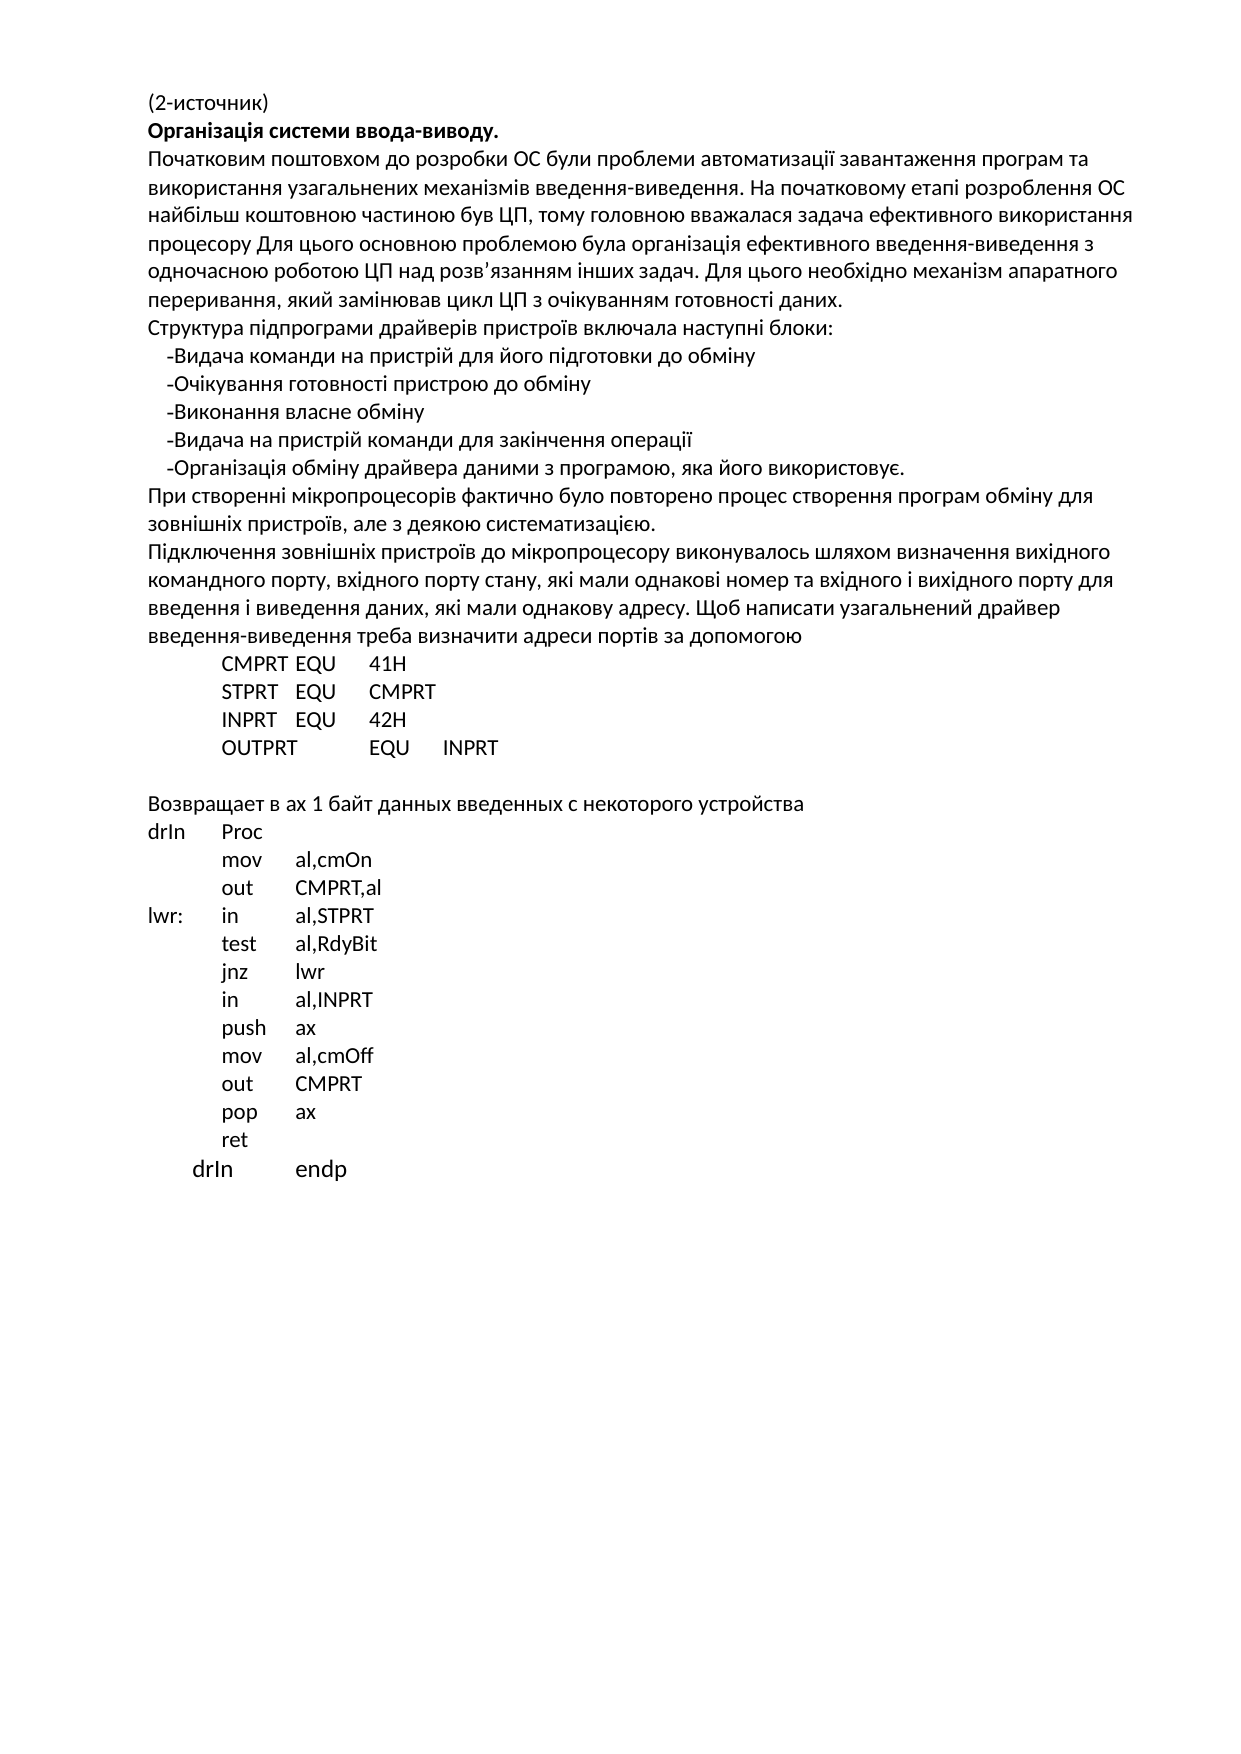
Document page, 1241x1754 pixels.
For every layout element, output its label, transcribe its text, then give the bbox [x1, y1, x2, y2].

text out CMPRT [148, 1069, 1152, 1097]
list Видача на пристрій команди для закінчення операції [166, 425, 1152, 453]
text ret [148, 1125, 1152, 1153]
text push ax [148, 1013, 1152, 1041]
list Виконання власне обміну [166, 397, 1152, 425]
text pop ax [148, 1097, 1152, 1125]
list Очікування готовності пристрою до обміну [166, 369, 1152, 397]
text Возвращает в ax 1 байт данных введенных с некоторого устройства [148, 789, 1152, 817]
list Організація обміну драйвера даними з програмою, яка його використовує. [166, 453, 1152, 481]
text lwr: in al,STPRT [148, 901, 1152, 929]
text При створенні мікропроцесорів фактично було повторено процес створення програм обміну для зовнішніх пристроїв, але з деякою систематизацією. [148, 481, 1152, 537]
text out CMPRT,al [148, 873, 1152, 901]
text test al,RdyBit [148, 929, 1152, 957]
text Початковим поштовхом до розробки ОС були проблеми автоматизації завантаження програм та використання узагальнених механізмів введення-виведення. На початковому етапі розроблення ОС найбільш коштовною частиною був ЦП, тому головною вважалася задача ефективного використання процесору Для цього основною проблемою була організація ефективного введення-виведення з одночасною роботою ЦП над розв’язанням інших задач. Для цього необхідно механізм апаратного переривання, який замінював цикл ЦП з очікуванням готовності даних. [148, 144, 1152, 313]
text CMPRT EQU 41H [148, 649, 1152, 677]
text mov al,cmOn [148, 845, 1152, 873]
text OUTPRT EQU INPRT [148, 733, 1152, 761]
text STPRT EQU CMPRT [148, 677, 1152, 705]
text Структура підпрограми драйверів пристроїв включала наступні блоки: [148, 313, 1152, 341]
text Організація системи ввода-виводу. [148, 117, 1152, 144]
text drIn endp [148, 1153, 1152, 1184]
text jnz lwr [148, 957, 1152, 985]
text in al,INPRT [148, 985, 1152, 1013]
list Видача команди на пристрій для його підготовки до обміну [166, 341, 1152, 369]
text INPRT EQU 42H [148, 705, 1152, 733]
text (2-источник) [148, 88, 1152, 117]
text drIn Proc [148, 817, 1152, 845]
text mov al,cmOff [148, 1041, 1152, 1069]
text Підключення зовнішніх пристроїв до мікропроцесору виконувалось шляхом визначення вихідного командного порту, вхідного порту стану, які мали однакові номер та вхідного і вихідного порту для введення і виведення даних, які мали однакову адресу. Щоб написати узагальнений драйвер введення-виведення треба визначити адреси портів за допомогою [148, 537, 1152, 649]
